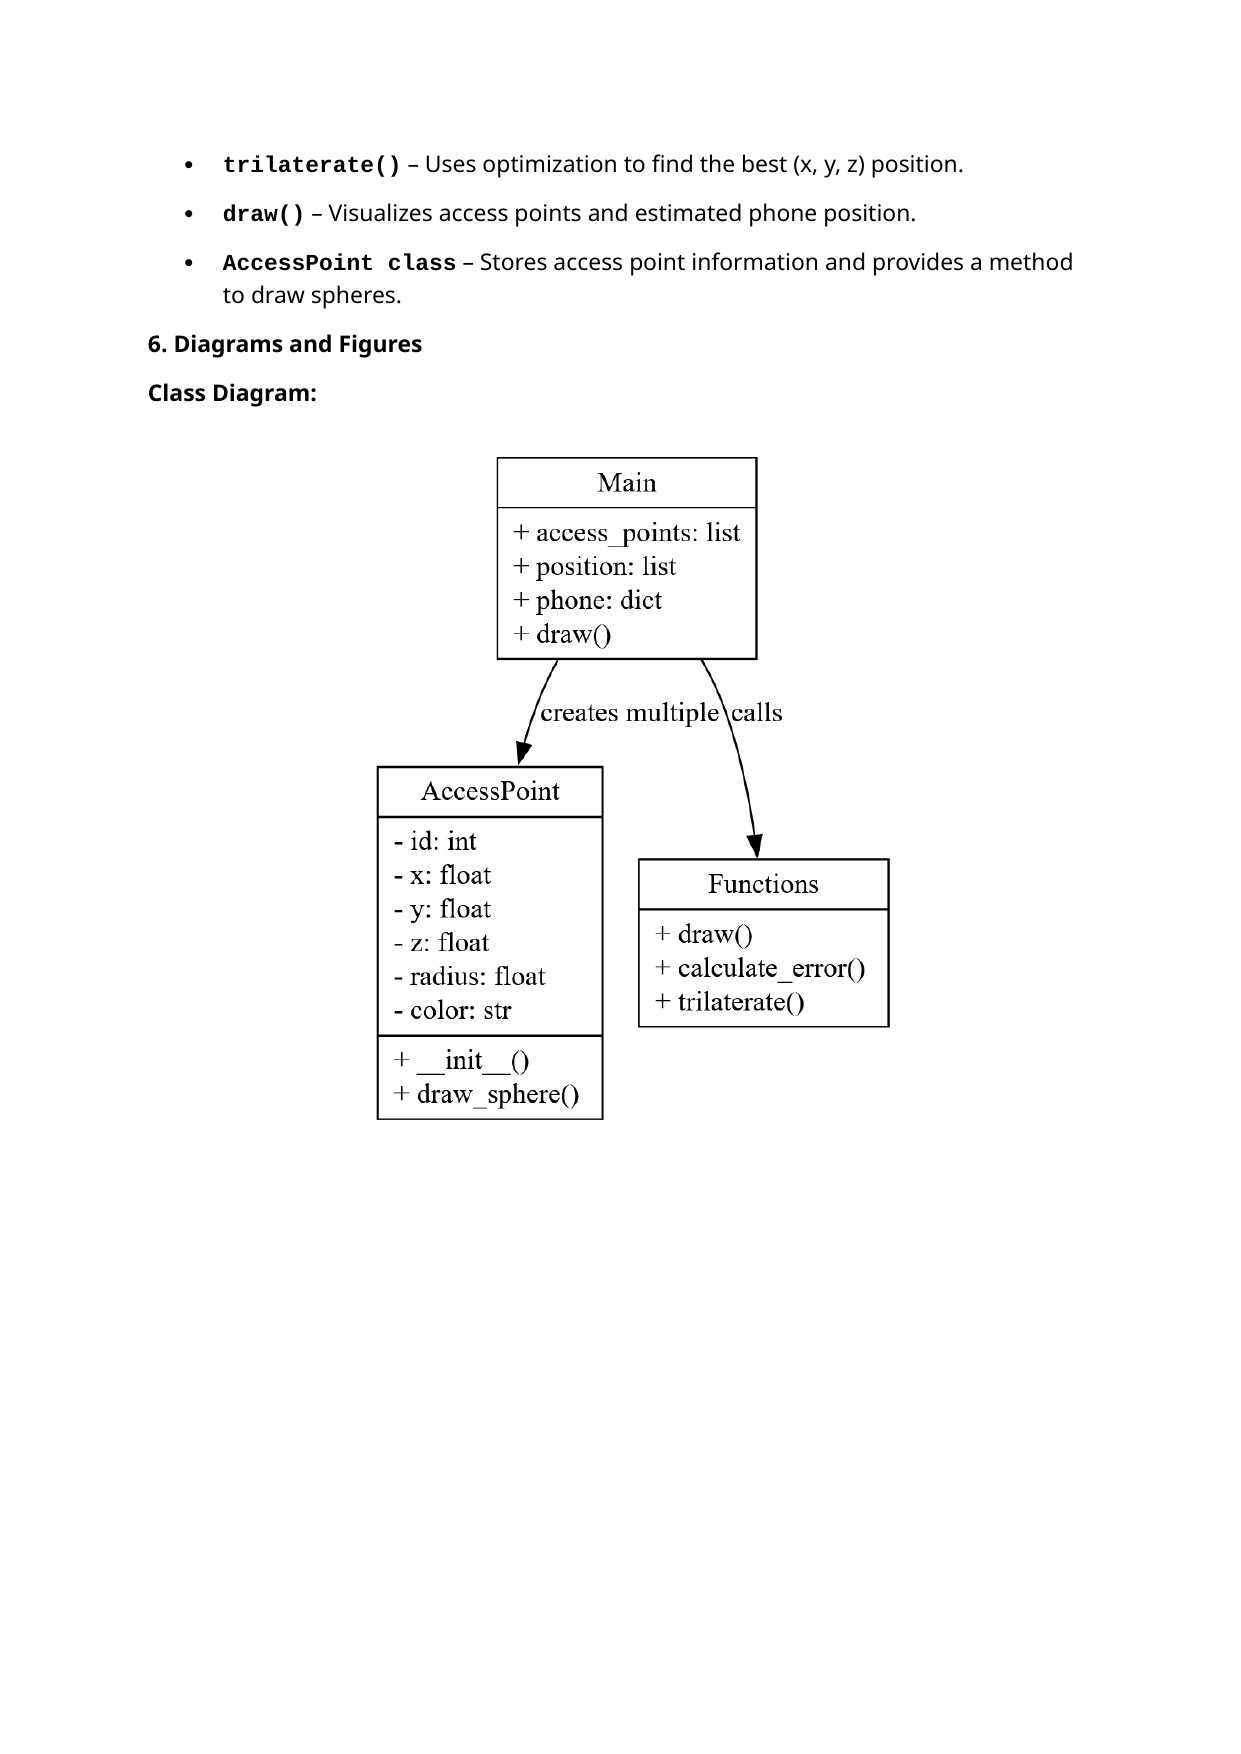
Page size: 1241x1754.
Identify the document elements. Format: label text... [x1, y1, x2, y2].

text Class Diagram: [148, 377, 1093, 408]
list draw() – Visualizes access points and estimated phone position. [185, 197, 1093, 228]
list AccessPoint class – Stores access point information and provides a method to draw spheres. [185, 246, 1093, 310]
list trilaterate() – Uses optimization to find the best (x, y, z) position. [185, 148, 1093, 179]
text 6. Diagrams and Figures [148, 328, 1093, 359]
